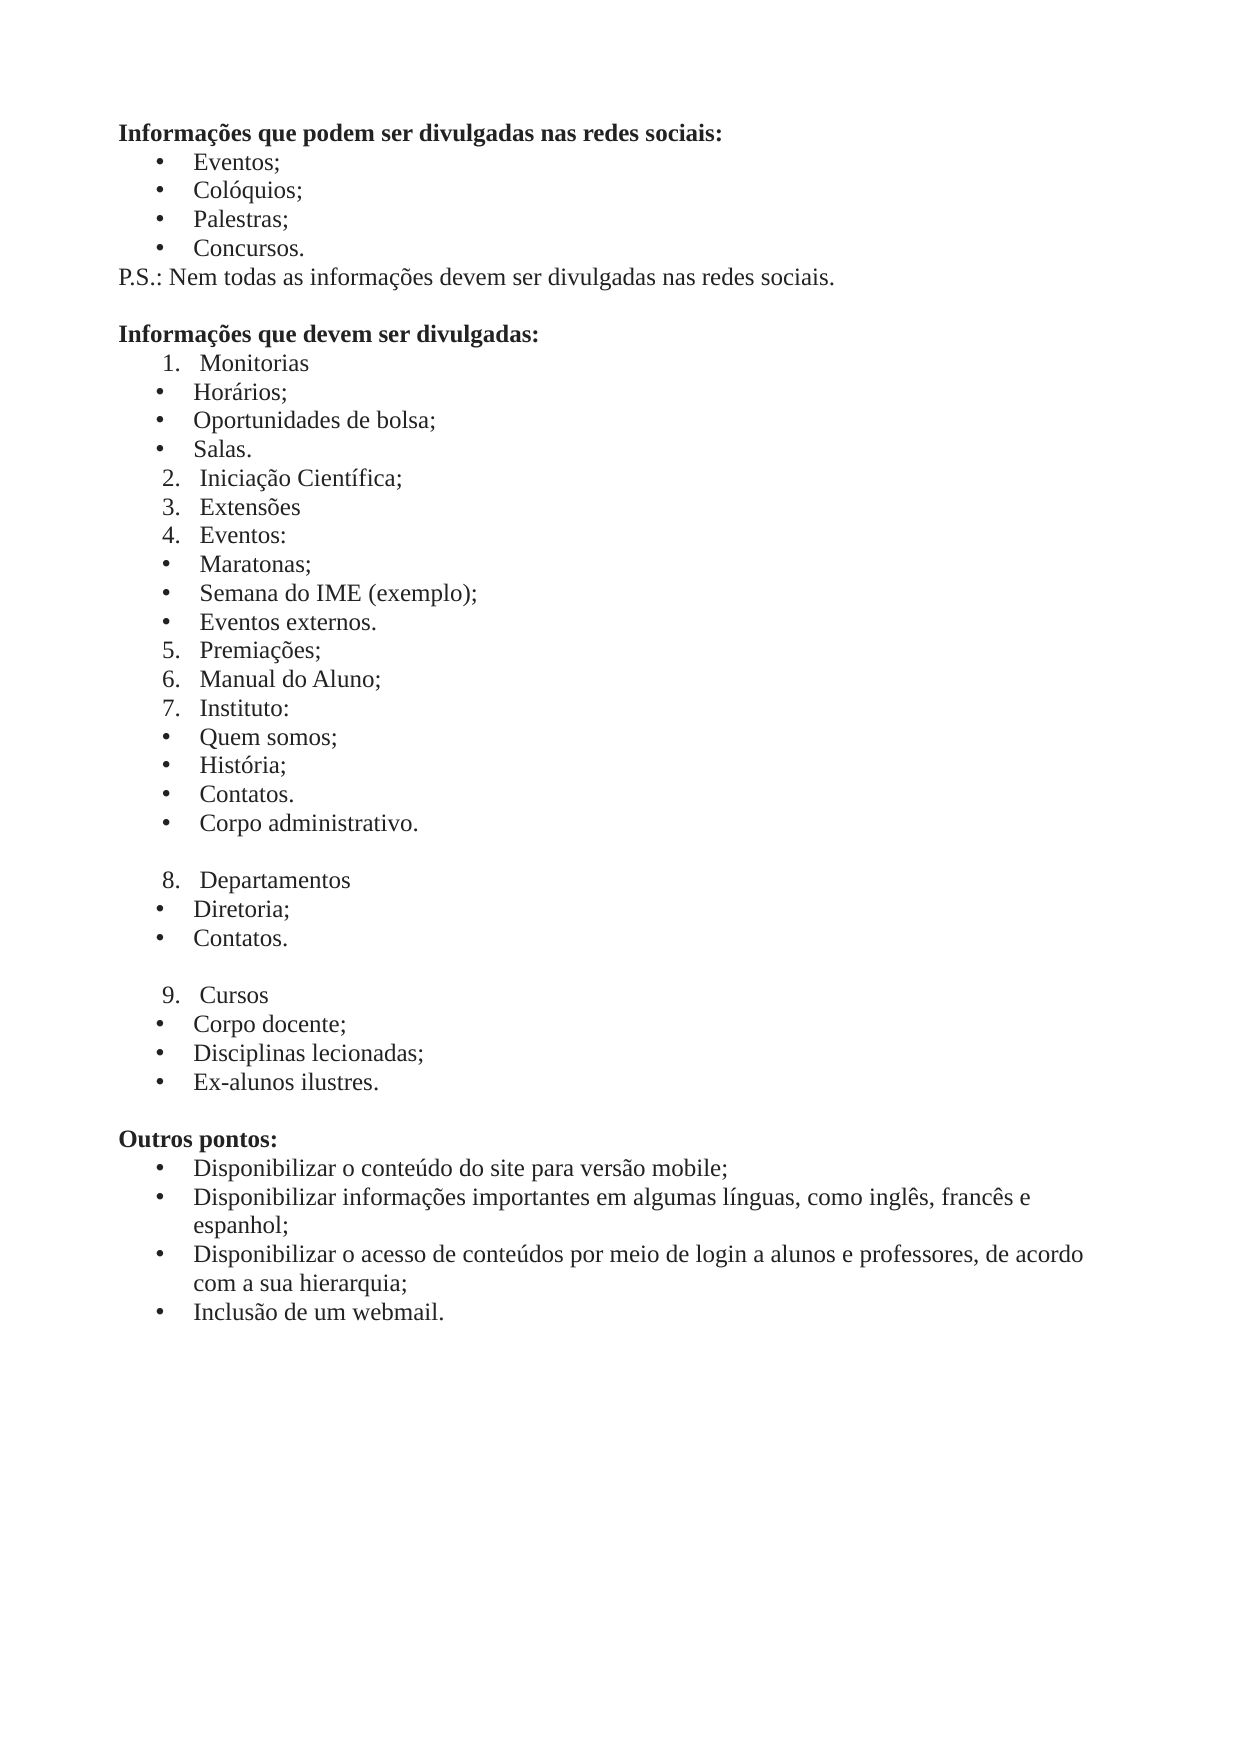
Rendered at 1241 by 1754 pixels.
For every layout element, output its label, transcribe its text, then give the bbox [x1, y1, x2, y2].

text Outros pontos: [118, 1124, 1122, 1153]
text P.S.: Nem todas as informações devem ser divulgadas nas redes sociais. [118, 262, 1122, 291]
list Extensões [162, 492, 1122, 521]
list Ex-alunos ilustres. [156, 1067, 1122, 1096]
list Corpo administrativo. [162, 808, 1122, 837]
list Premiações; [162, 636, 1122, 664]
list Contatos. [162, 779, 1122, 808]
list Concursos. [156, 233, 1122, 262]
list Disponibilizar informações importantes em algumas línguas, como inglês, francês e espanhol; [156, 1182, 1122, 1239]
list Quem somos; [162, 722, 1122, 751]
list Monitorias [162, 348, 1122, 377]
list Instituto: [162, 693, 1122, 722]
list Eventos externos. [162, 607, 1122, 636]
list Oportunidades de bolsa; [156, 406, 1122, 434]
list Cursos [162, 981, 1122, 1009]
list Semana do IME (exemplo); [162, 578, 1122, 607]
list Diretoria; [156, 894, 1122, 923]
list Eventos: [162, 521, 1122, 549]
text Informações que podem ser divulgadas nas redes sociais: [118, 118, 1122, 147]
list Manual do Aluno; [162, 664, 1122, 693]
list Iniciação Científica; [162, 463, 1122, 492]
list História; [162, 751, 1122, 779]
list Contatos. [156, 923, 1122, 952]
list Corpo docente; [156, 1009, 1122, 1038]
list Maratonas; [162, 549, 1122, 578]
list Colóquios; [156, 176, 1122, 204]
list Departamentos [162, 866, 1122, 894]
list Disciplinas lecionadas; [156, 1038, 1122, 1067]
list Disponibilizar o acesso de conteúdos por meio de login a alunos e professores, de acordo com a sua hierarquia; [156, 1239, 1122, 1297]
text Informações que devem ser divulgadas: [118, 319, 1122, 348]
list Eventos; [156, 147, 1122, 176]
list Disponibilizar o conteúdo do site para versão mobile; [156, 1153, 1122, 1182]
list Salas. [156, 434, 1122, 463]
list Horários; [156, 377, 1122, 406]
list Inclusão de um webmail. [156, 1297, 1122, 1326]
list Palestras; [156, 204, 1122, 233]
